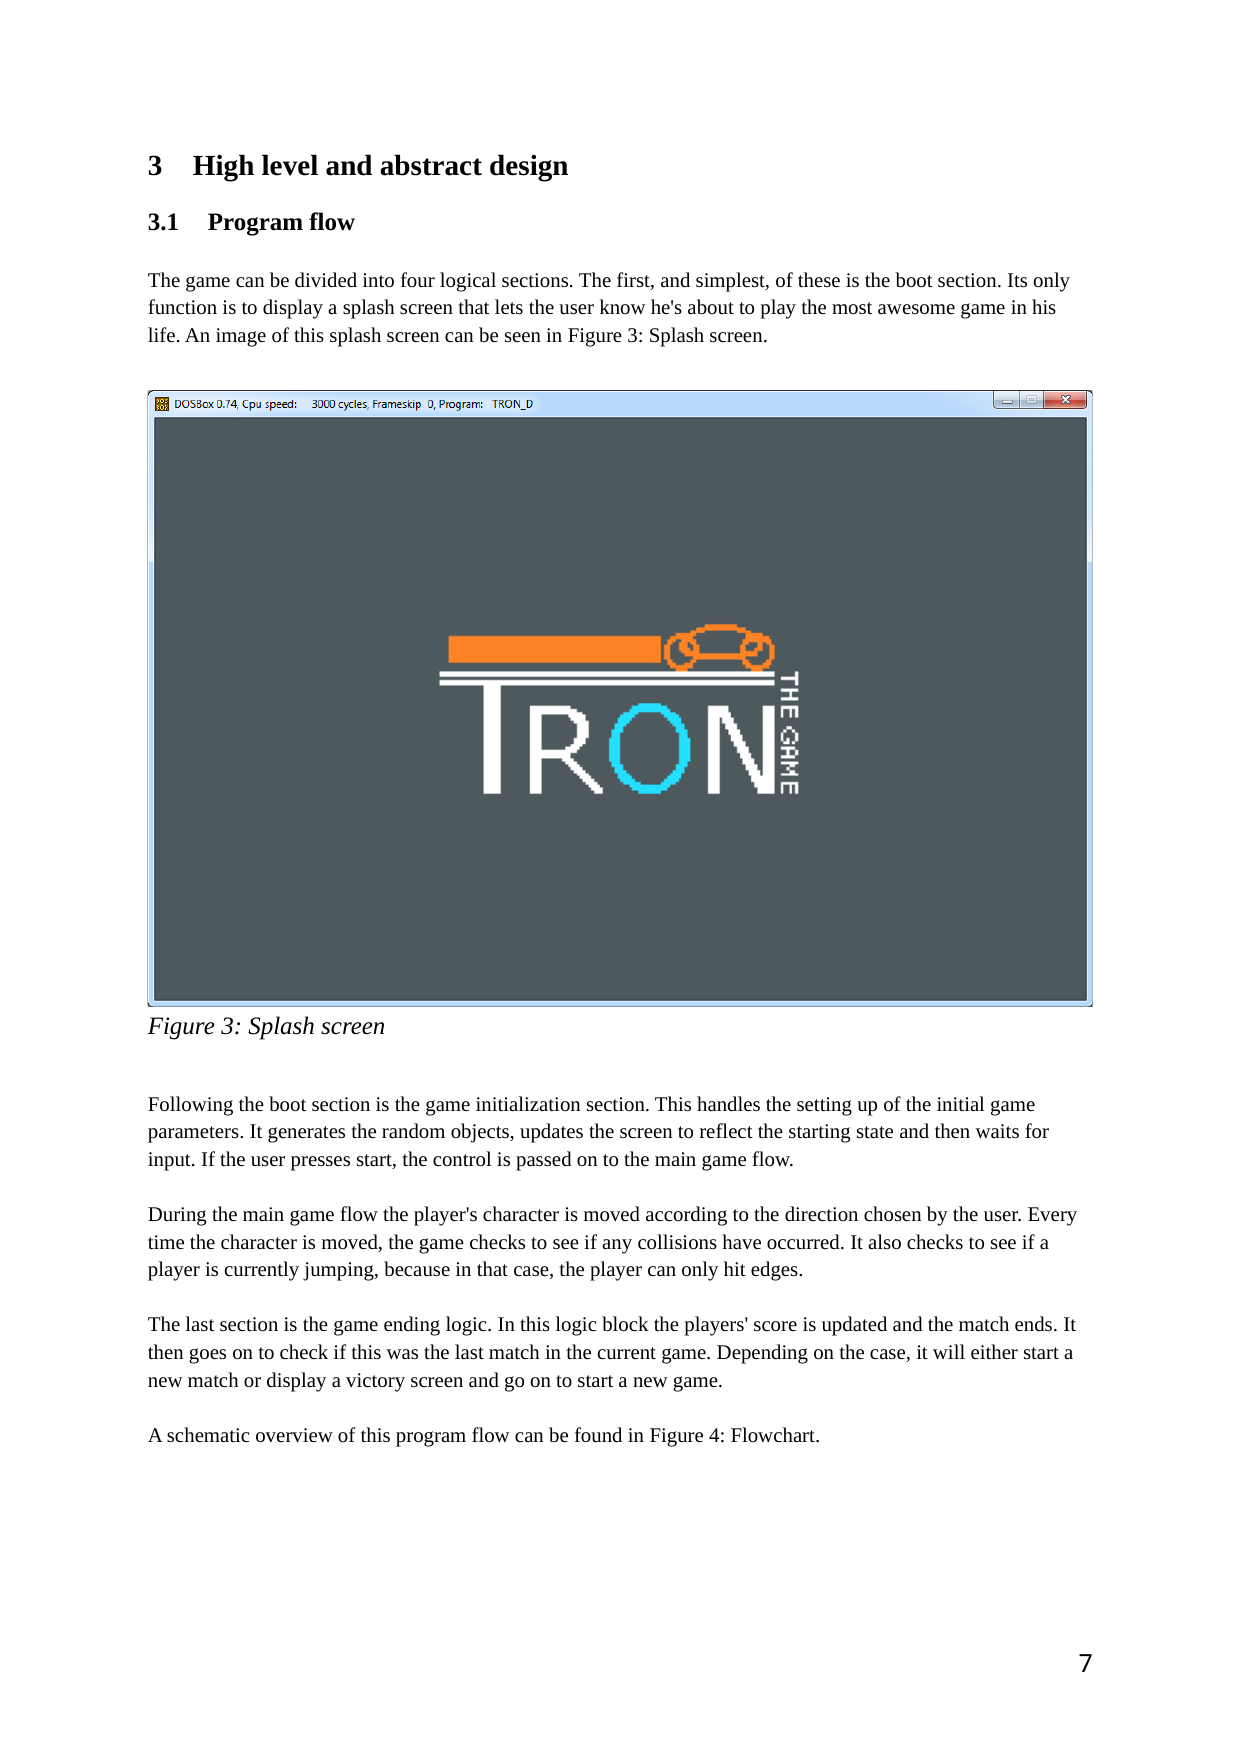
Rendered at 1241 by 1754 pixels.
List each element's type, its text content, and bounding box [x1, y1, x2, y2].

picture [147, 390, 1093, 1007]
text Following the boot section is the game initialization section. This handles the setting up of the initial game parameters. It generates the random objects, updates the screen to reflect the starting state and then waits for input. If the user presses start, the control is passed on to the main game flow. [148, 1092, 1093, 1171]
text Figure 3: Splash screen [148, 1007, 1093, 1039]
text A schematic overview of this program flow can be found in Figure 4: Flowchart. [148, 1423, 1093, 1447]
subtitle High level and abstract design [148, 148, 1093, 181]
text During the main game flow the player's character is moved according to the direction chosen by the user. Every time the character is moved, the game checks to see if any collisions have occurred. It also checks to see if a player is currently jumping, because in that case, the player can only hit edges. [148, 1202, 1093, 1281]
text The game can be divided into four logical sections. The first, and simplest, of these is the boot section. Its only function is to display a splash screen that lets the user know he's about to play the most awesome game in his life. An image of this splash screen can be seen in Figure 3: Splash screen. [148, 268, 1093, 347]
text The last section is the game ending logic. In this logic block the players' score is updated and the match ends. It then goes on to check if this was the last match in the current game. Depending on the case, it will either start a new match or display a victory screen and go on to start a new game. [148, 1312, 1093, 1392]
subtitle Program flow [148, 207, 1093, 236]
